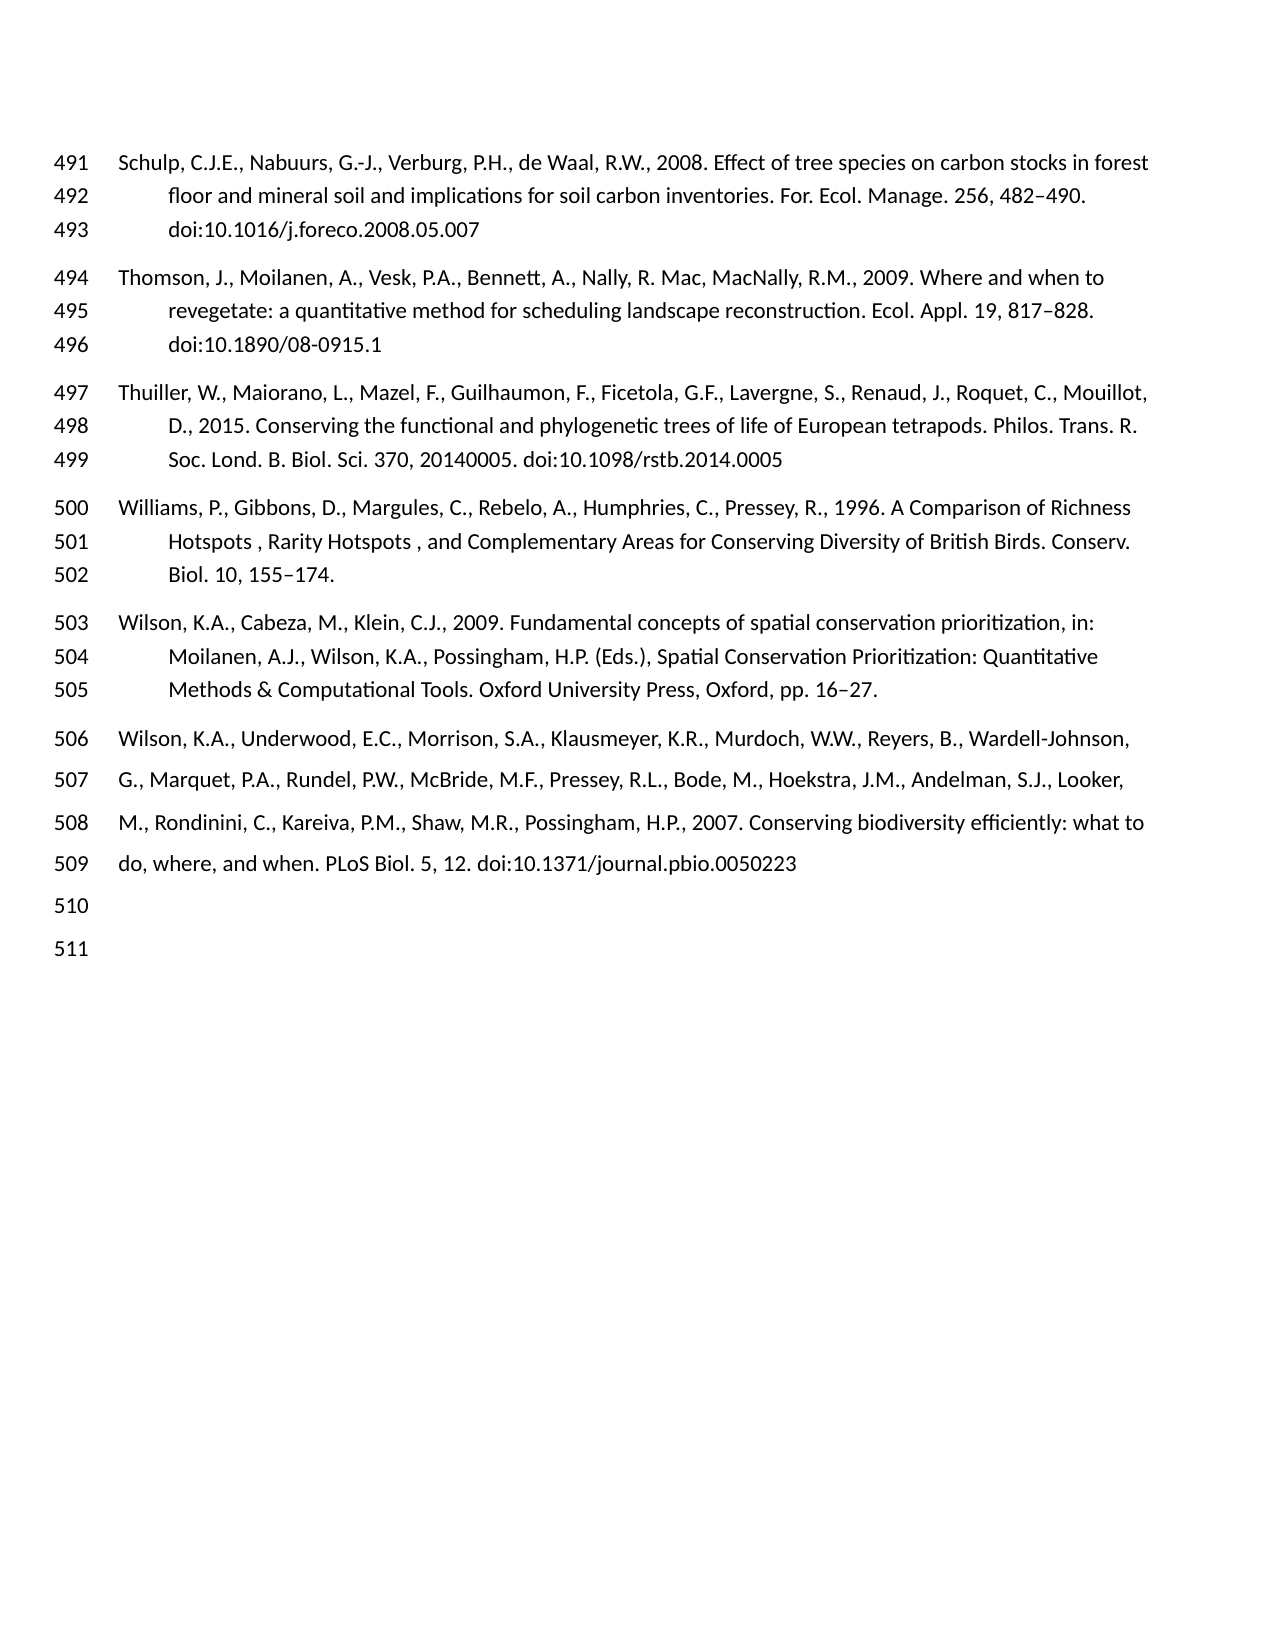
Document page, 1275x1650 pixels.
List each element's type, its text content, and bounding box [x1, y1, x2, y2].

text Williams, P., Gibbons, D., Margules, C., Rebelo, A., Humphries, C., Pressey, R., 1996. A Comparison of Richness Hotspots , Rarity Hotspots , and Complementary Areas for Conserving Diversity of British Birds. Conserv. Biol. 10, 155–174. [118, 493, 1157, 588]
text Thomson, J., Moilanen, A., Vesk, P.A., Bennett, A., Nally, R. Mac, MacNally, R.M., 2009. Where and when to revegetate: a quantitative method for scheduling landscape reconstruction. Ecol. Appl. 19, 817–828. doi:10.1890/08-0915.1 [118, 263, 1157, 358]
text Thuiller, W., Maiorano, L., Mazel, F., Guilhaumon, F., Ficetola, G.F., Lavergne, S., Renaud, J., Roquet, C., Mouillot, D., 2015. Conserving the functional and phylogenetic trees of life of European tetrapods. Philos. Trans. R. Soc. Lond. B. Biol. Sci. 370, 20140005. doi:10.1098/rstb.2014.0005 [118, 378, 1157, 473]
text Schulp, C.J.E., Nabuurs, G.-J., Verburg, P.H., de Waal, R.W., 2008. Effect of tree species on carbon stocks in forest floor and mineral soil and implications for soil carbon inventories. For. Ecol. Manage. 256, 482–490. doi:10.1016/j.foreco.2008.05.007 [118, 148, 1157, 243]
text Wilson, K.A., Cabeza, M., Klein, C.J., 2009. Fundamental concepts of spatial conservation prioritization, in: Moilanen, A.J., Wilson, K.A., Possingham, H.P. (Eds.), Spatial Conservation Prioritization: Quantitative Methods & Computational Tools. Oxford University Press, Oxford, pp. 16–27. [118, 608, 1157, 703]
text Wilson, K.A., Underwood, E.C., Morrison, S.A., Klausmeyer, K.R., Murdoch, W.W., Reyers, B., Wardell-Johnson, G., Marquet, P.A., Rundel, P.W., McBride, M.F., Pressey, R.L., Bode, M., Hoekstra, J.M., Andelman, S.J., Looker, M., Rondinini, C., Kareiva, P.M., Shaw, M.R., Possingham, H.P., 2007. Conserving biodiversity efficiently: what to do, where, and when. PLoS Biol. 5, 12. doi:10.1371/journal.pbio.0050223 [118, 724, 1157, 878]
